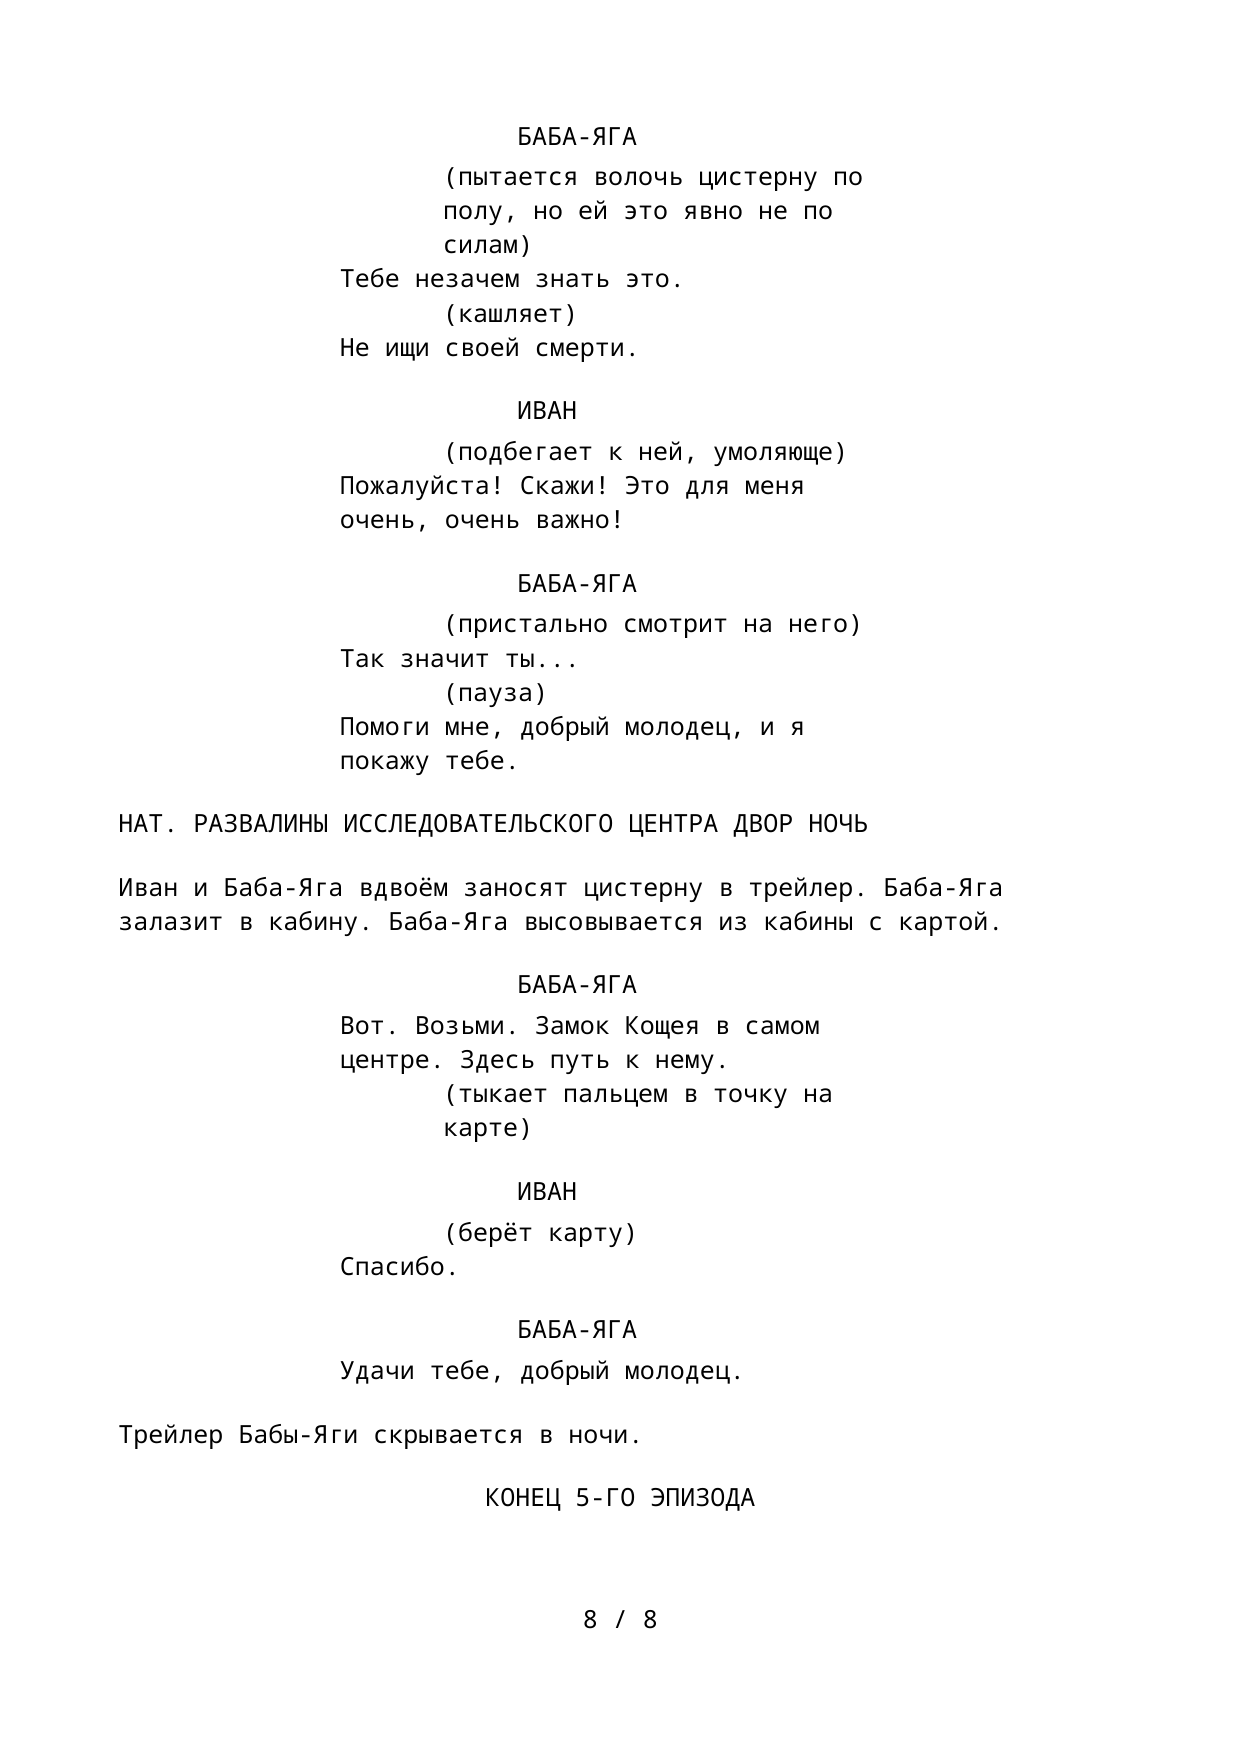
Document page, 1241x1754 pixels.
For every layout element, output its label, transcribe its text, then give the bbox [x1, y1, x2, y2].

text Трейлер Бабы-Яги скрывается в ночи. [118, 1416, 1122, 1451]
text Спасибо. [339, 1248, 901, 1283]
text БАБА-ЯГА [517, 118, 1122, 152]
text Удачи тебе, добрый молодец. [339, 1353, 901, 1387]
text ИВАН [517, 1174, 1122, 1208]
text БАБА-ЯГА [517, 1312, 1122, 1346]
text (берёт карту) [443, 1214, 901, 1248]
text БАБА-ЯГА [517, 565, 1122, 599]
text Вот. Возьми. Замок Кощея в самом центре. Здесь путь к нему. [339, 1008, 901, 1076]
text БАБА-ЯГА [517, 967, 1122, 1001]
text (пристально смотрит на него) [443, 606, 901, 640]
text КОНЕЦ 5-ГО ЭПИЗОДА [118, 1480, 1122, 1514]
text Иван и Баба-Яга вдвоём заносят цистерну в трейлер. Баба-Яга залазит в кабину. Баба-Яга высовывается из кабины с картой. [118, 869, 1122, 938]
text (подбегает к ней, умоляюще) [443, 434, 901, 468]
text Так значит ты... [339, 640, 901, 674]
text (тыкает пальцем в точку на карте) [443, 1076, 901, 1144]
text Помоги мне, добрый молодец, и я покажу тебе. [339, 708, 901, 776]
text (кашляет) [443, 295, 901, 329]
text (пауза) [443, 674, 901, 708]
text НАТ. РАЗВАЛИНЫ ИССЛЕДОВАТЕЛЬСКОГО ЦЕНТРА ДВОР НОЧЬ [118, 806, 1122, 840]
text Пожалуйста! Скажи! Это для меня очень, очень важно! [339, 468, 901, 536]
text ИВАН [517, 393, 1122, 427]
text (пытается волочь цистерну по полу, но ей это явно не по силам) [443, 159, 901, 261]
text Не ищи своей смерти. [339, 329, 901, 363]
text Тебе незачем знать это. [339, 261, 901, 295]
